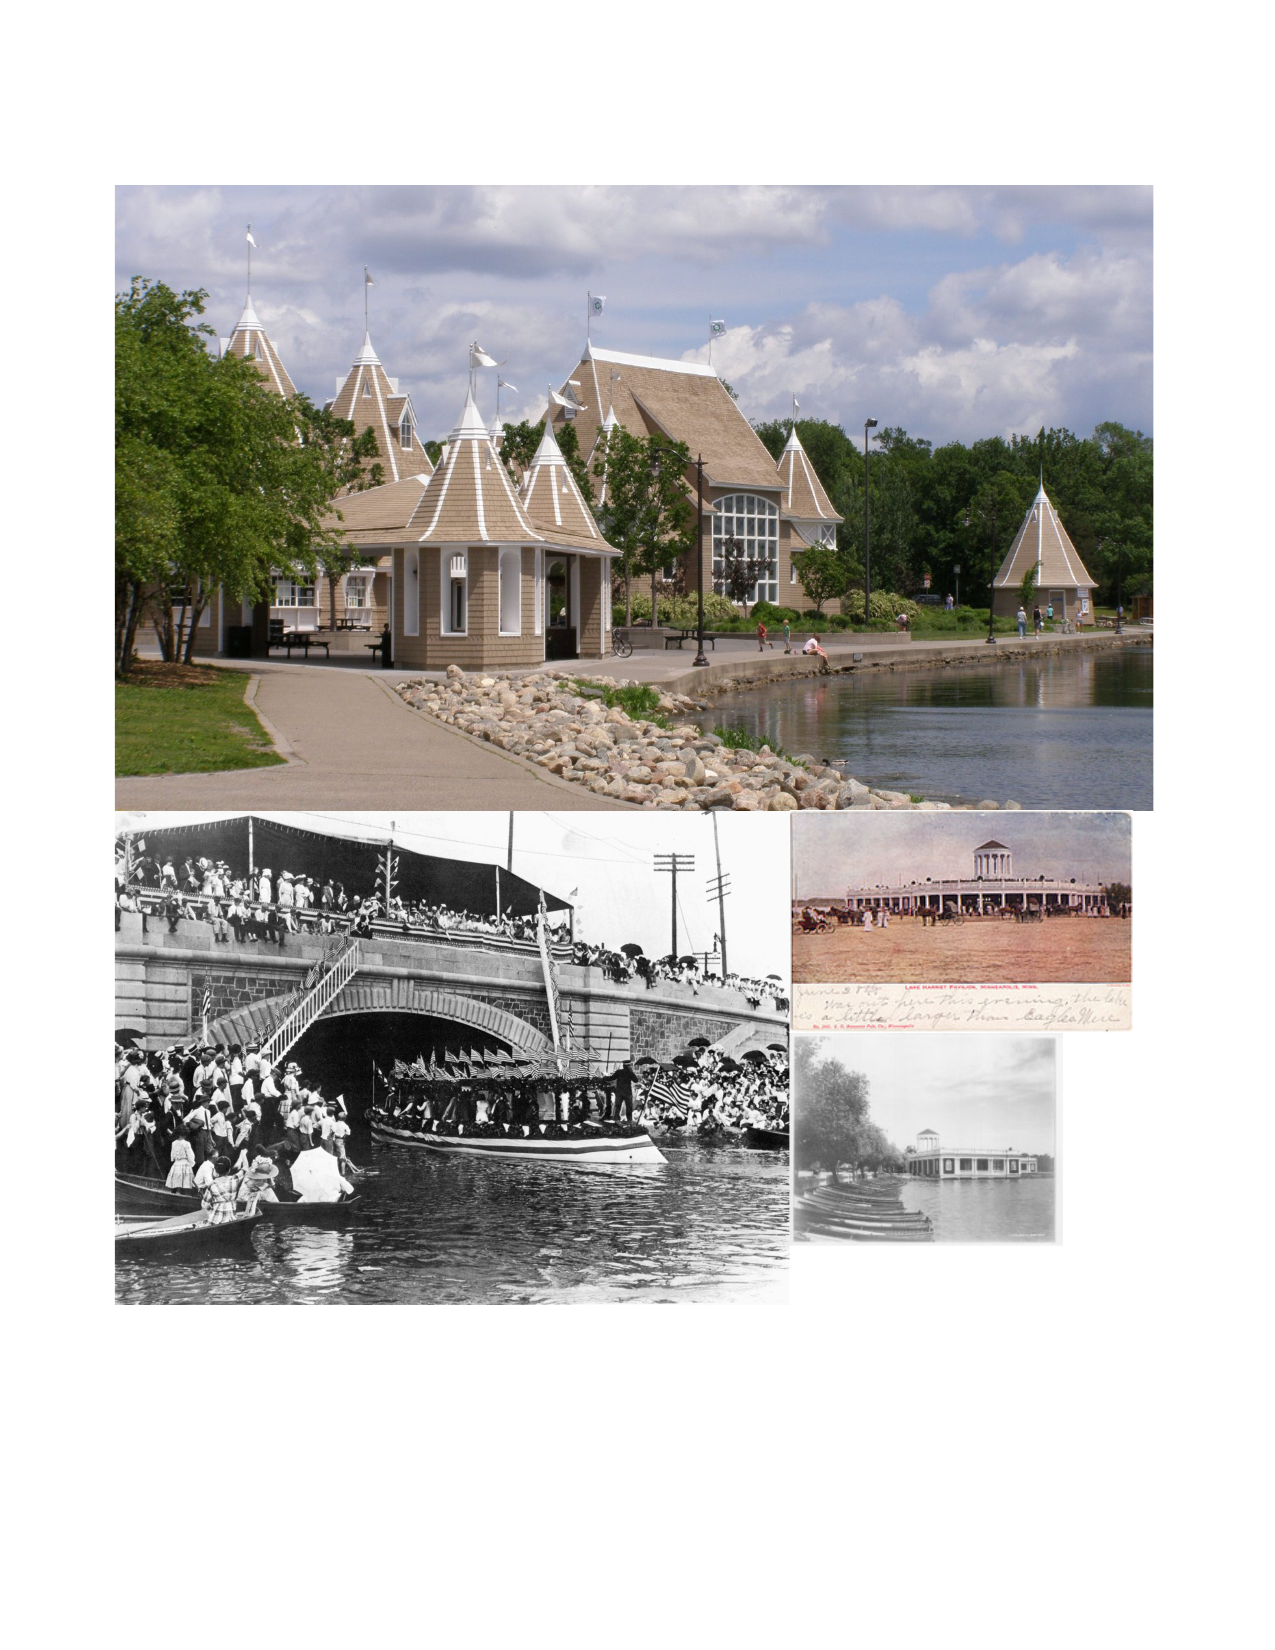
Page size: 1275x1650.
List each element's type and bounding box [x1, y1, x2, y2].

picture [114, 185, 1154, 1305]
